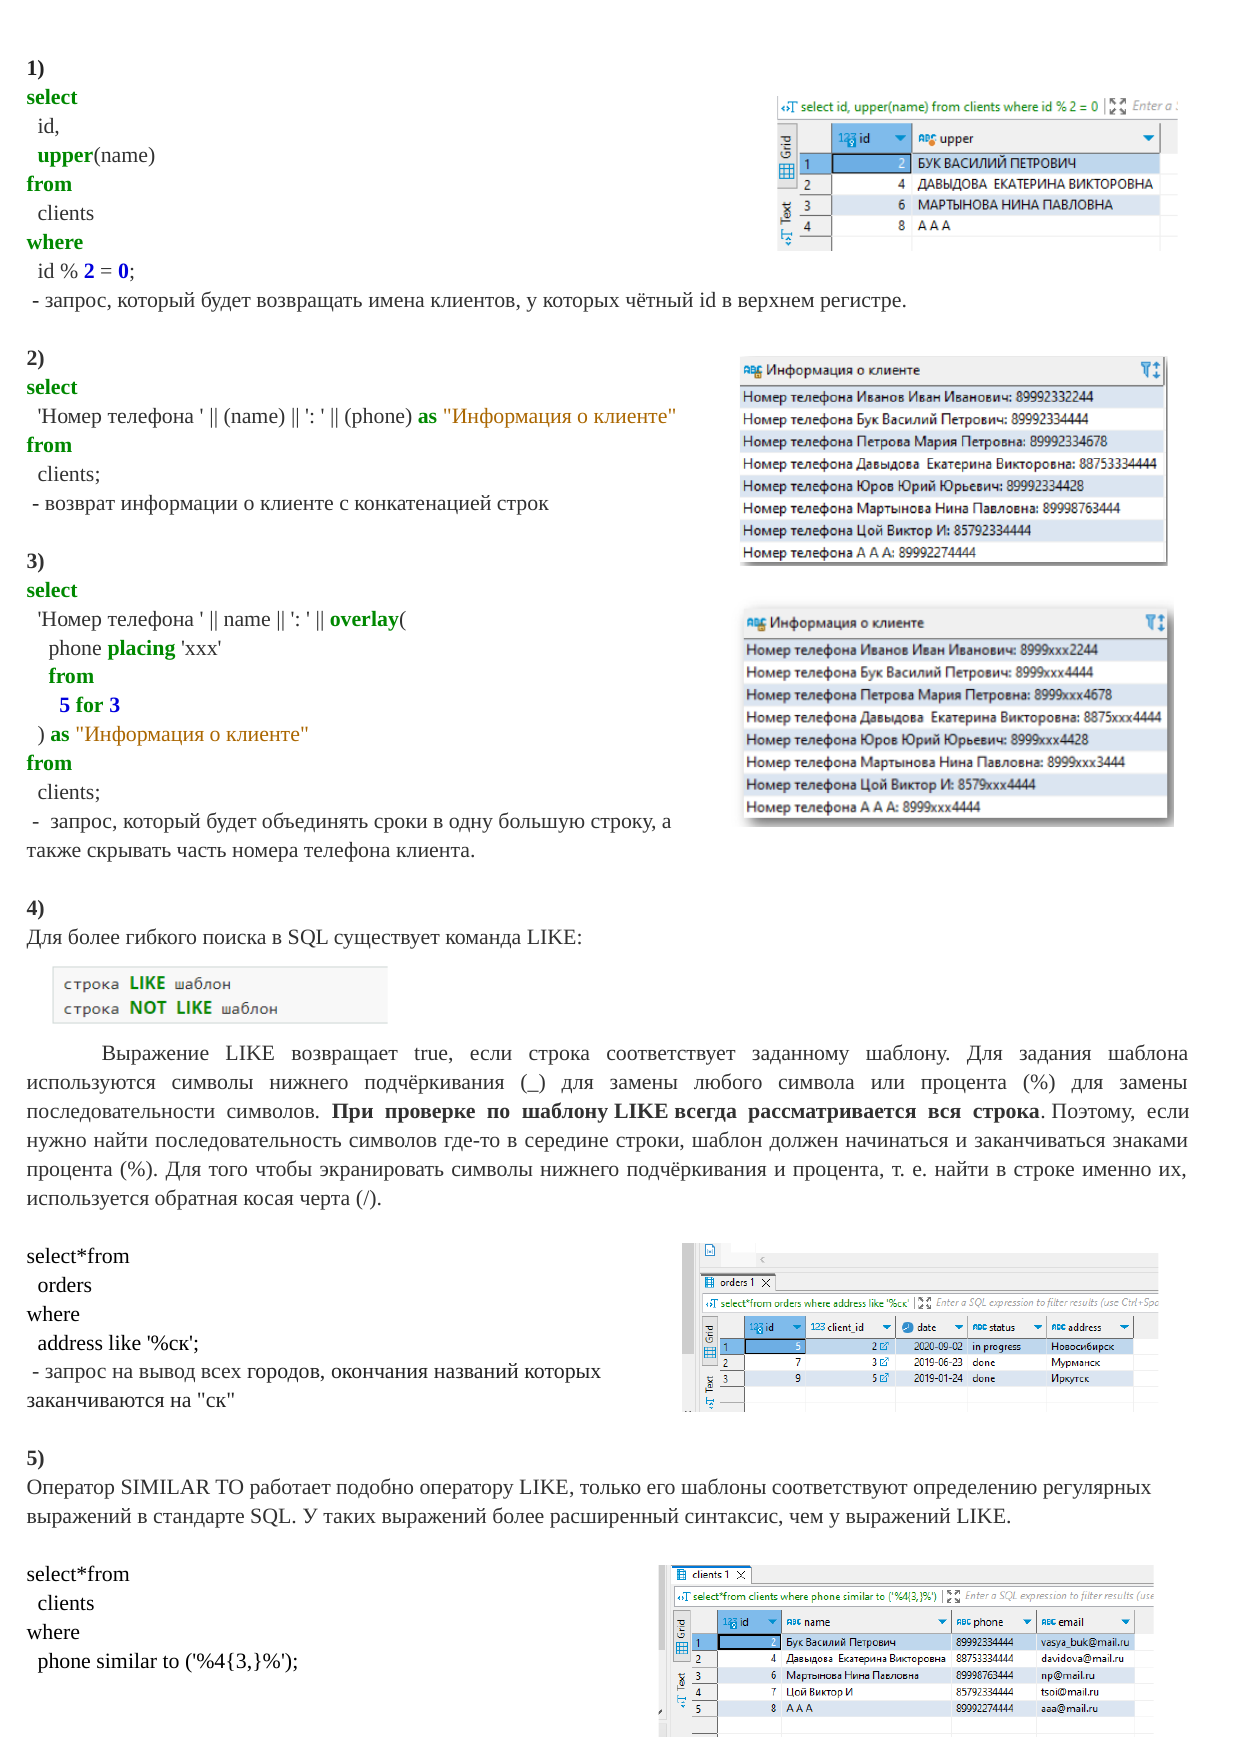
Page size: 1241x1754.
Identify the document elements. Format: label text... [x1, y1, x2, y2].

picture [727, 594, 1174, 827]
text from [26, 171, 777, 196]
text [1178, 200, 1189, 225]
text 2) [26, 345, 1189, 370]
text where [26, 1619, 658, 1644]
text select [26, 577, 1189, 602]
text select [26, 84, 1189, 109]
text Выражение LIKE возвращает true, если строка соответствует заданному шаблону. Для задания шаблона используются символы нижнего подчёркивания (_) для замены любого символа или процента (%) для замены последовательности символов. При проверке по шаблону LIKE всегда рассматривается вся строка. Поэтому, если нужно найти последовательность символов где-то в середине строки, шаблон должен начинаться и заканчиваться знаками процента (%). Для того чтобы экранировать символы нижнего подчёркивания и процента, т. е. найти в строке именно их, используется обратная косая черта (/). [26, 1040, 1189, 1210]
text phone similar to ('%4{3,}%'); [26, 1648, 658, 1673]
text select*from [26, 1243, 663, 1268]
text [1168, 374, 1189, 399]
text [1168, 432, 1189, 457]
text Для более гибкого поиска в SQL существует команда LIKE: [26, 924, 1189, 949]
text clients [26, 200, 777, 225]
text [1168, 461, 1189, 486]
text 'Номер телефона ' || (name) || ': ' || (phone) as "Информация о клиенте" [26, 403, 739, 428]
text [1174, 692, 1189, 718]
text from [26, 663, 727, 689]
text from [26, 432, 739, 457]
text 'Номер телефона ' || name || ': ' || overlay( [26, 606, 727, 631]
text [1159, 1243, 1189, 1268]
text clients; [26, 461, 739, 486]
text orders [26, 1272, 663, 1297]
text upper(name) [26, 142, 777, 167]
text where [26, 229, 1189, 254]
text [1174, 779, 1189, 804]
picture [739, 356, 1168, 566]
text 5 for 3 [26, 692, 727, 718]
picture [658, 1565, 1154, 1737]
text [1174, 750, 1189, 776]
text address like '%ск'; [26, 1329, 663, 1355]
text 5) [26, 1445, 1189, 1471]
text 4) [26, 895, 1189, 920]
text 3) [26, 548, 1189, 573]
text id, [26, 113, 777, 138]
text [1178, 142, 1189, 167]
text select [26, 374, 739, 399]
text id % 2 = 0; [26, 258, 1189, 283]
text [1159, 1301, 1189, 1326]
text ) as "Информация о клиенте" [26, 721, 727, 747]
picture [44, 960, 388, 1029]
text [1174, 663, 1189, 689]
text clients; [26, 779, 727, 804]
text - возврат информации о клиенте с конкатенацией строк [26, 490, 739, 515]
text Оператор SIMILAR TO работает подобно оператору LIKE, только его шаблоны соответствуют определению регулярных выражений в стандарте SQL. У таких выражений более расширенный синтаксис, чем у выражений LIKE. [26, 1474, 1189, 1528]
picture [663, 1243, 1159, 1412]
text - запрос, который будет возвращать имена клиентов, у которых чётный id в верхнем регистре. [26, 287, 1189, 312]
text [1154, 1648, 1189, 1673]
text phone placing 'xxx' [26, 634, 727, 660]
picture [777, 96, 1178, 251]
text [1178, 171, 1189, 196]
text - запрос на вывод всех городов, окончания названий которых заканчиваются на "ск" [26, 1358, 1189, 1413]
text [1159, 1272, 1189, 1297]
text clients [26, 1590, 658, 1615]
text [1174, 634, 1189, 660]
text [1154, 1619, 1189, 1644]
text select*from [26, 1561, 1189, 1586]
text where [26, 1301, 663, 1326]
text from [26, 750, 727, 776]
text [1178, 113, 1189, 138]
text [1154, 1590, 1189, 1615]
text [1159, 1329, 1189, 1355]
text - запрос, который будет объединять сроки в одну большую строку, а также скрывать часть номера телефона клиента. [26, 808, 1189, 862]
text 1) [26, 55, 1189, 81]
